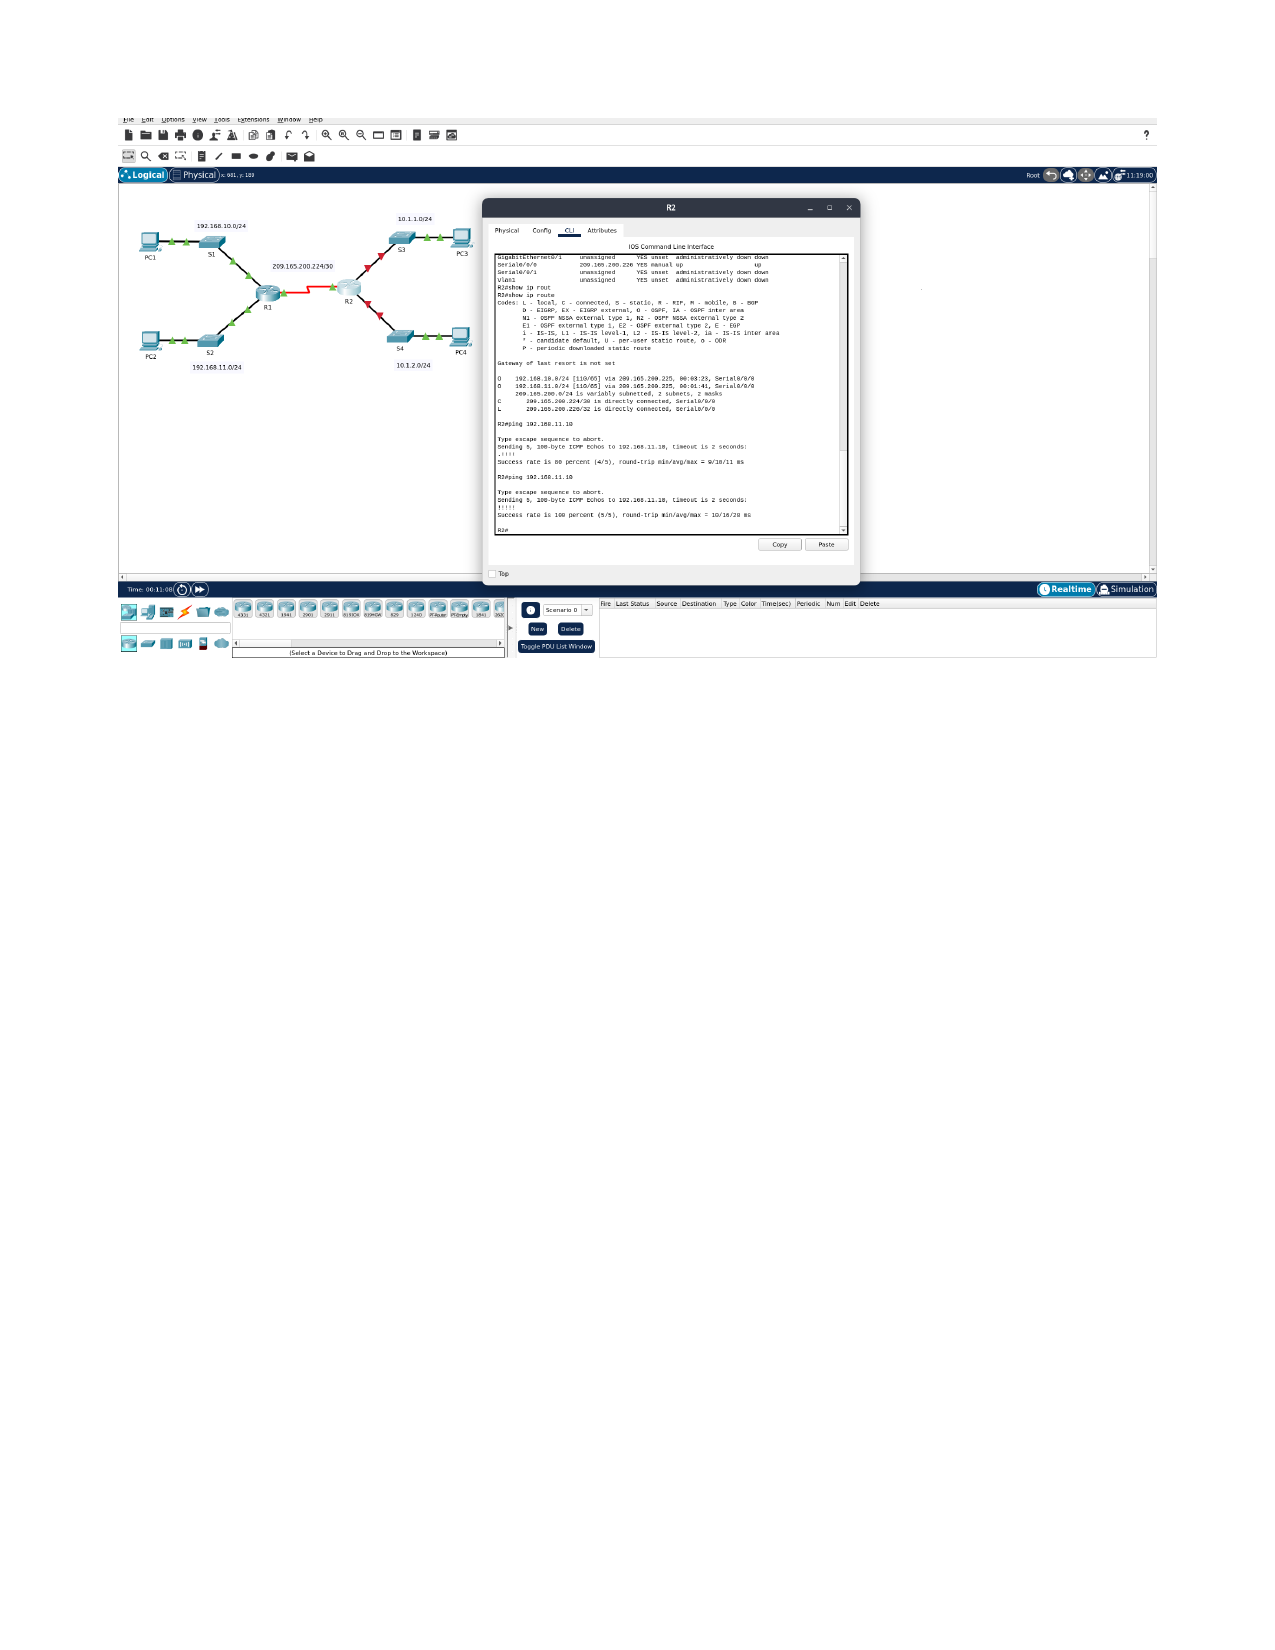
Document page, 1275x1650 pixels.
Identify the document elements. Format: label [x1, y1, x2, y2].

picture [118, 118, 1157, 658]
picture [142, 172, 153, 179]
